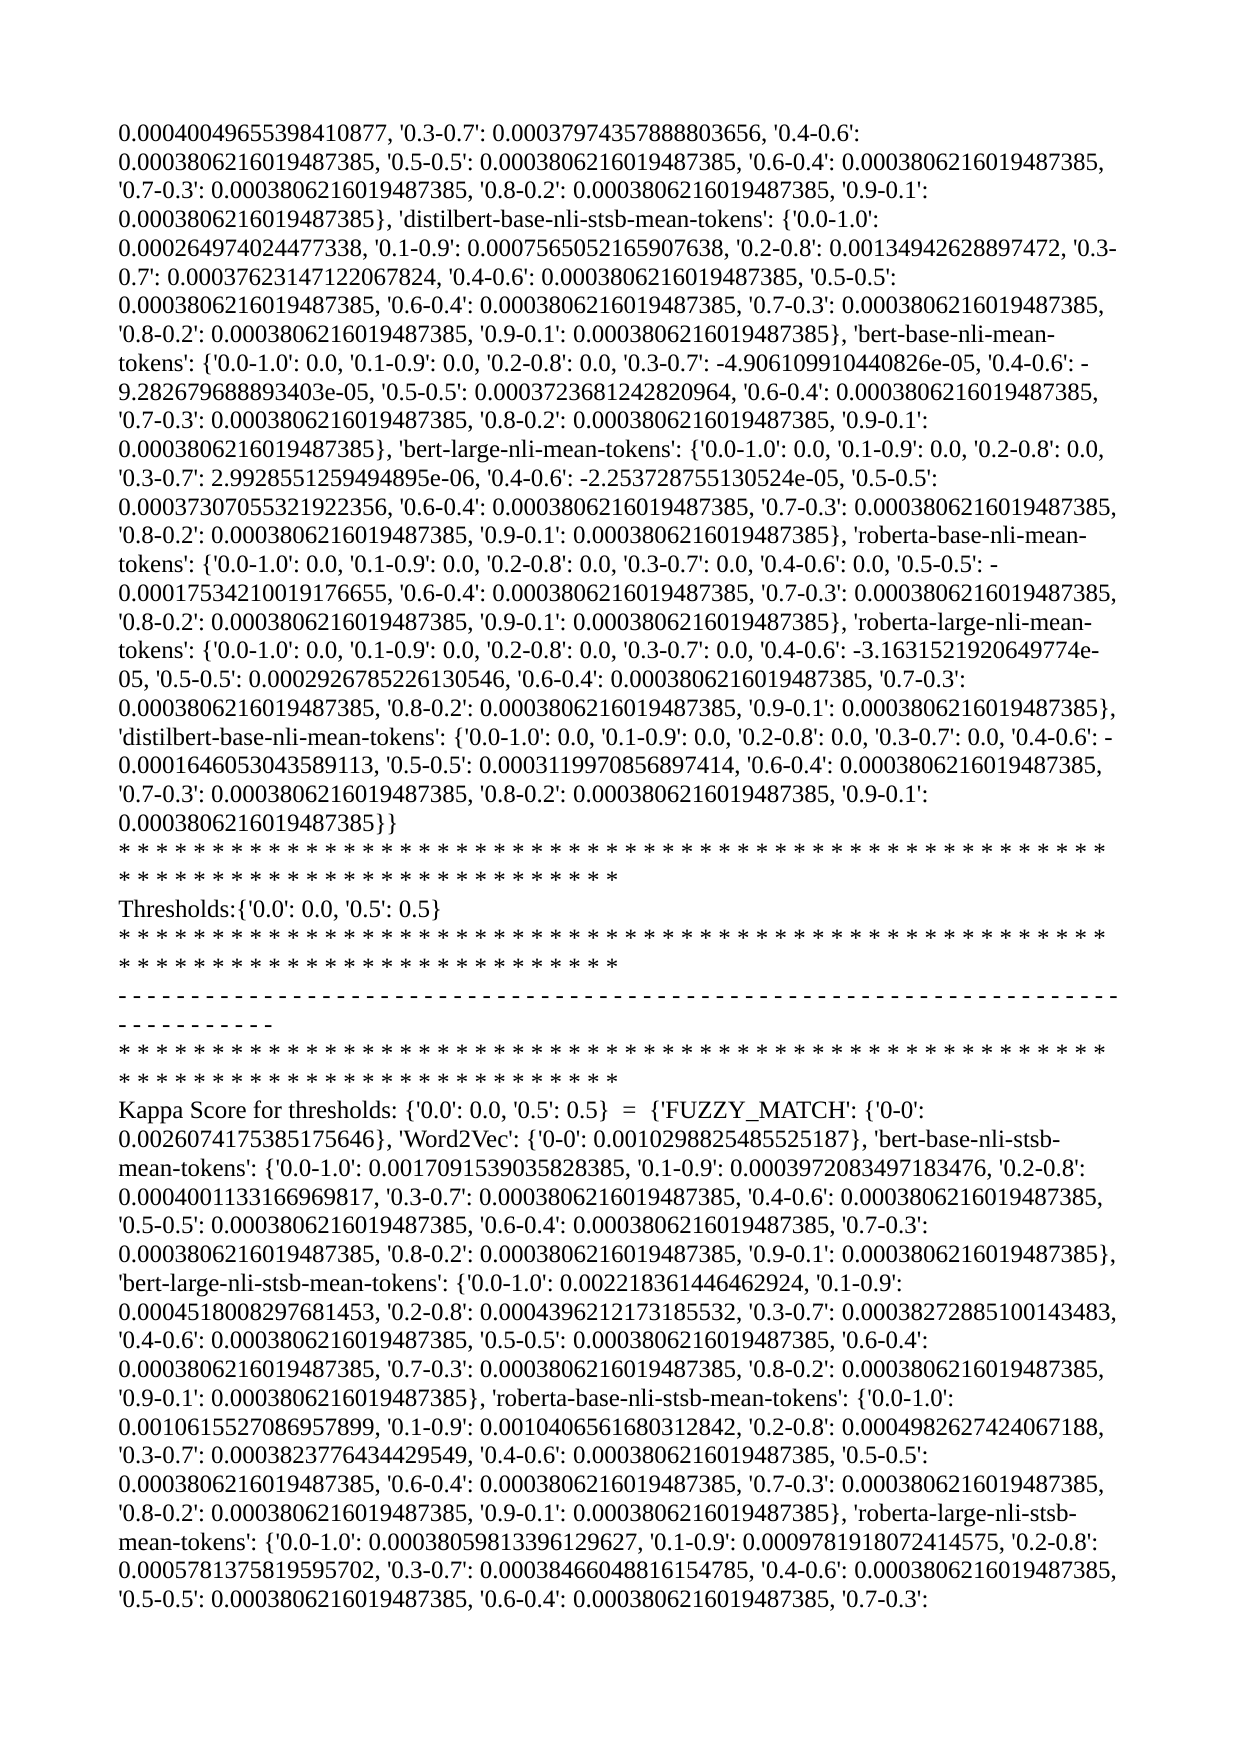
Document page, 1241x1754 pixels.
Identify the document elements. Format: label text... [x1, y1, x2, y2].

text * * * * * * * * * * * * * * * * * * * * * * * * * * * * * * * * * * * * * * * * * * * * * * * * * * * * * * * * * * * * * * * * * * * * * * * * * * * * * * * * [118, 837, 1122, 894]
text Thresholds:{'0.0': 0.0, '0.5': 0.5} [118, 894, 1122, 923]
text 0.00040049655398410877, '0.3-0.7': 0.00037974357888803656, '0.4-0.6': 0.0003806216019487385, '0.5-0.5': 0.0003806216019487385, '0.6-0.4': 0.0003806216019487385, '0.7-0.3': 0.0003806216019487385, '0.8-0.2': 0.0003806216019487385, '0.9-0.1': 0.0003806216019487385}, 'distilbert-base-nli-stsb-mean-tokens': {'0.0-1.0': 0.000264974024477338, '0.1-0.9': 0.0007565052165907638, '0.2-0.8': 0.00134942628897472, '0.3-0.7': 0.00037623147122067824, '0.4-0.6': 0.0003806216019487385, '0.5-0.5': 0.0003806216019487385, '0.6-0.4': 0.0003806216019487385, '0.7-0.3': 0.0003806216019487385, '0.8-0.2': 0.0003806216019487385, '0.9-0.1': 0.0003806216019487385}, 'bert-base-nli-mean-tokens': {'0.0-1.0': 0.0, '0.1-0.9': 0.0, '0.2-0.8': 0.0, '0.3-0.7': -4.906109910440826e-05, '0.4-0.6': -9.282679688893403e-05, '0.5-0.5': 0.0003723681242820964, '0.6-0.4': 0.0003806216019487385, '0.7-0.3': 0.0003806216019487385, '0.8-0.2': 0.0003806216019487385, '0.9-0.1': 0.0003806216019487385}, 'bert-large-nli-mean-tokens': {'0.0-1.0': 0.0, '0.1-0.9': 0.0, '0.2-0.8': 0.0, '0.3-0.7': 2.9928551259494895e-06, '0.4-0.6': -2.253728755130524e-05, '0.5-0.5': 0.00037307055321922356, '0.6-0.4': 0.0003806216019487385, '0.7-0.3': 0.0003806216019487385, '0.8-0.2': 0.0003806216019487385, '0.9-0.1': 0.0003806216019487385}, 'roberta-base-nli-mean-tokens': {'0.0-1.0': 0.0, '0.1-0.9': 0.0, '0.2-0.8': 0.0, '0.3-0.7': 0.0, '0.4-0.6': 0.0, '0.5-0.5': -0.00017534210019176655, '0.6-0.4': 0.0003806216019487385, '0.7-0.3': 0.0003806216019487385, '0.8-0.2': 0.0003806216019487385, '0.9-0.1': 0.0003806216019487385}, 'roberta-large-nli-mean-tokens': {'0.0-1.0': 0.0, '0.1-0.9': 0.0, '0.2-0.8': 0.0, '0.3-0.7': 0.0, '0.4-0.6': -3.1631521920649774e-05, '0.5-0.5': 0.0002926785226130546, '0.6-0.4': 0.0003806216019487385, '0.7-0.3': 0.0003806216019487385, '0.8-0.2': 0.0003806216019487385, '0.9-0.1': 0.0003806216019487385}, 'distilbert-base-nli-mean-tokens': {'0.0-1.0': 0.0, '0.1-0.9': 0.0, '0.2-0.8': 0.0, '0.3-0.7': 0.0, '0.4-0.6': -0.0001646053043589113, '0.5-0.5': 0.0003119970856897414, '0.6-0.4': 0.0003806216019487385, '0.7-0.3': 0.0003806216019487385, '0.8-0.2': 0.0003806216019487385, '0.9-0.1': 0.0003806216019487385}} [118, 118, 1122, 837]
text * * * * * * * * * * * * * * * * * * * * * * * * * * * * * * * * * * * * * * * * * * * * * * * * * * * * * * * * * * * * * * * * * * * * * * * * * * * * * * * * [118, 1038, 1122, 1096]
text * * * * * * * * * * * * * * * * * * * * * * * * * * * * * * * * * * * * * * * * * * * * * * * * * * * * * * * * * * * * * * * * * * * * * * * * * * * * * * * * [118, 923, 1122, 981]
text - - - - - - - - - - - - - - - - - - - - - - - - - - - - - - - - - - - - - - - - - - - - - - - - - - - - - - - - - - - - - - - - - - - - - - - - - - - - - - - - [118, 981, 1122, 1038]
text Kappa Score for thresholds: {'0.0': 0.0, '0.5': 0.5} = {'FUZZY_MATCH': {'0-0': 0.0026074175385175646}, 'Word2Vec': {'0-0': 0.0010298825485525187}, 'bert-base-nli-stsb-mean-tokens': {'0.0-1.0': 0.0017091539035828385, '0.1-0.9': 0.0003972083497183476, '0.2-0.8': 0.0004001133166969817, '0.3-0.7': 0.0003806216019487385, '0.4-0.6': 0.0003806216019487385, '0.5-0.5': 0.0003806216019487385, '0.6-0.4': 0.0003806216019487385, '0.7-0.3': 0.0003806216019487385, '0.8-0.2': 0.0003806216019487385, '0.9-0.1': 0.0003806216019487385}, 'bert-large-nli-stsb-mean-tokens': {'0.0-1.0': 0.002218361446462924, '0.1-0.9': 0.0004518008297681453, '0.2-0.8': 0.0004396212173185532, '0.3-0.7': 0.00038272885100143483, '0.4-0.6': 0.0003806216019487385, '0.5-0.5': 0.0003806216019487385, '0.6-0.4': 0.0003806216019487385, '0.7-0.3': 0.0003806216019487385, '0.8-0.2': 0.0003806216019487385, '0.9-0.1': 0.0003806216019487385}, 'roberta-base-nli-stsb-mean-tokens': {'0.0-1.0': 0.0010615527086957899, '0.1-0.9': 0.0010406561680312842, '0.2-0.8': 0.0004982627424067188, '0.3-0.7': 0.0003823776434429549, '0.4-0.6': 0.0003806216019487385, '0.5-0.5': 0.0003806216019487385, '0.6-0.4': 0.0003806216019487385, '0.7-0.3': 0.0003806216019487385, '0.8-0.2': 0.0003806216019487385, '0.9-0.1': 0.0003806216019487385}, 'roberta-large-nli-stsb-mean-tokens': {'0.0-1.0': 0.00038059813396129627, '0.1-0.9': 0.0009781918072414575, '0.2-0.8': 0.0005781375819595702, '0.3-0.7': 0.00038466048816154785, '0.4-0.6': 0.0003806216019487385, '0.5-0.5': 0.0003806216019487385, '0.6-0.4': 0.0003806216019487385, '0.7-0.3': [118, 1096, 1122, 1613]
